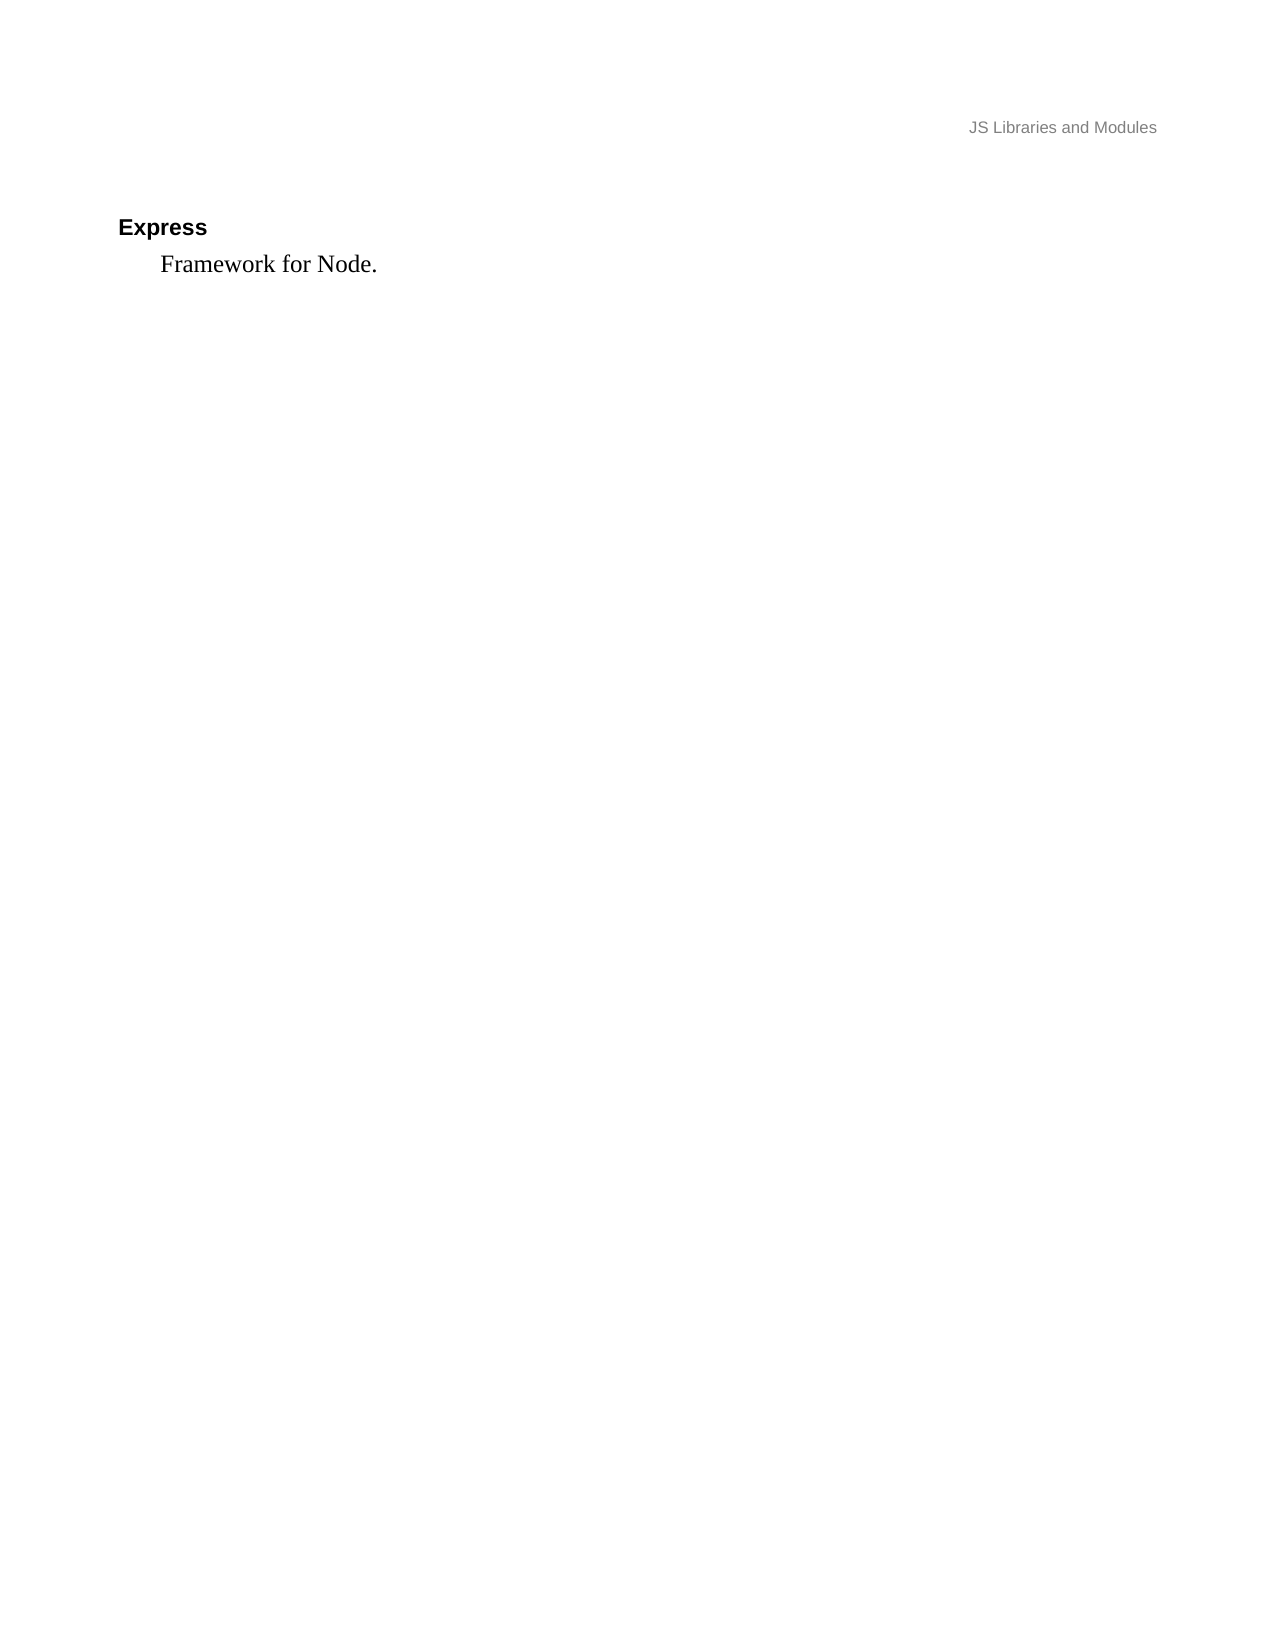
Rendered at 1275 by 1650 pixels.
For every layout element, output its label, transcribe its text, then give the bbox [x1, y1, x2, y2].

text Framework for Node. [160, 249, 1157, 278]
subtitle Express [118, 214, 1157, 241]
